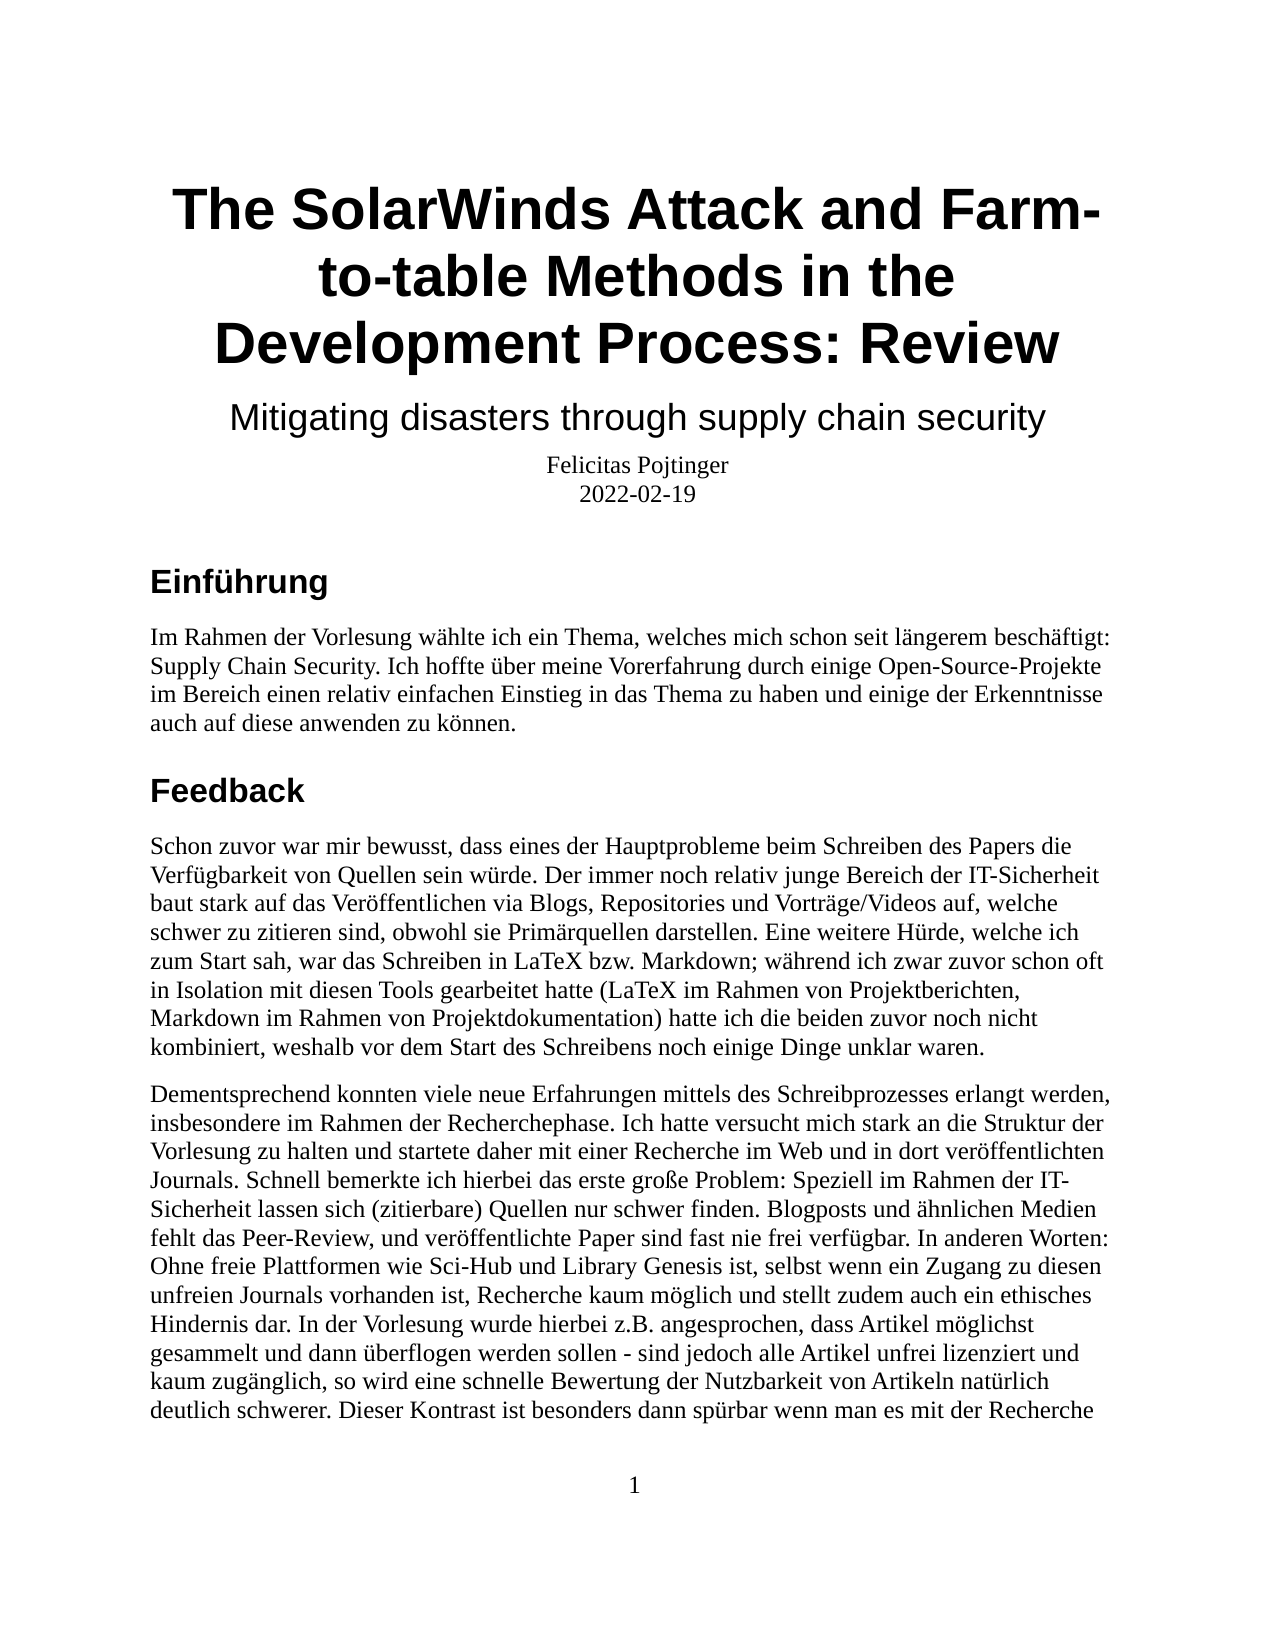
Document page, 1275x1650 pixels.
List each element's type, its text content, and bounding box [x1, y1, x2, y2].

subtitle Feedback [150, 771, 1125, 809]
text Felicitas Pojtinger [150, 451, 1125, 479]
text Schon zuvor war mir bewusst, dass eines der Hauptprobleme beim Schreiben des Papers die Verfügbarkeit von Quellen sein würde. Der immer noch relativ junge Bereich der IT-Sicherheit baut stark auf das Veröffentlichen via Blogs, Repositories und Vorträge/Videos auf, welche schwer zu zitieren sind, obwohl sie Primärquellen darstellen. Eine weitere Hürde, welche ich zum Start sah, war das Schreiben in LaTeX bzw. Markdown; während ich zwar zuvor schon oft in Isolation mit diesen Tools gearbeitet hatte (LaTeX im Rahmen von Projektberichten, Markdown im Rahmen von Projektdokumentation) hatte ich die beiden zuvor noch nicht kombiniert, weshalb vor dem Start des Schreibens noch einige Dinge unklar waren. [150, 831, 1125, 1061]
text Im Rahmen der Vorlesung wählte ich ein Thema, welches mich schon seit längerem beschäftigt: Supply Chain Security. Ich hoffte über meine Vorerfahrung durch einige Open-Source-Projekte im Bereich einen relativ einfachen Einstieg in das Thema zu haben und einige der Erkenntnisse auch auf diese anwenden zu können. [150, 622, 1125, 737]
text 2022-02-19 [150, 479, 1125, 508]
subtitle Einführung [150, 562, 1125, 601]
text Dementsprechend konnten viele neue Erfahrungen mittels des Schreibprozesses erlangt werden, insbesondere im Rahmen der Recherchephase. Ich hatte versucht mich stark an die Struktur der Vorlesung zu halten und startete daher mit einer Recherche im Web und in dort veröffentlichten Journals. Schnell bemerkte ich hierbei das erste große Problem: Speziell im Rahmen der IT-Sicherheit lassen sich (zitierbare) Quellen nur schwer finden. Blogposts und ähnlichen Medien fehlt das Peer-Review, und veröffentlichte Paper sind fast nie frei verfügbar. In anderen Worten: Ohne freie Plattformen wie Sci-Hub und Library Genesis ist, selbst wenn ein Zugang zu diesen unfreien Journals vorhanden ist, Recherche kaum möglich und stellt zudem auch ein ethisches Hindernis dar. In der Vorlesung wurde hierbei z.B. angesprochen, dass Artikel möglichst gesammelt und dann überflogen werden sollen - sind jedoch alle Artikel unfrei lizenziert und kaum zugänglich, so wird eine schnelle Bewertung der Nutzbarkeit von Artikeln natürlich deutlich schwerer. Dieser Kontrast ist besonders dann spürbar wenn man es mit der Recherche [150, 1079, 1125, 1424]
subtitle Mitigating disasters through supply chain security [150, 395, 1125, 438]
title The SolarWinds Attack and Farm-to-table Methods in the Development Process: Review [150, 175, 1125, 376]
